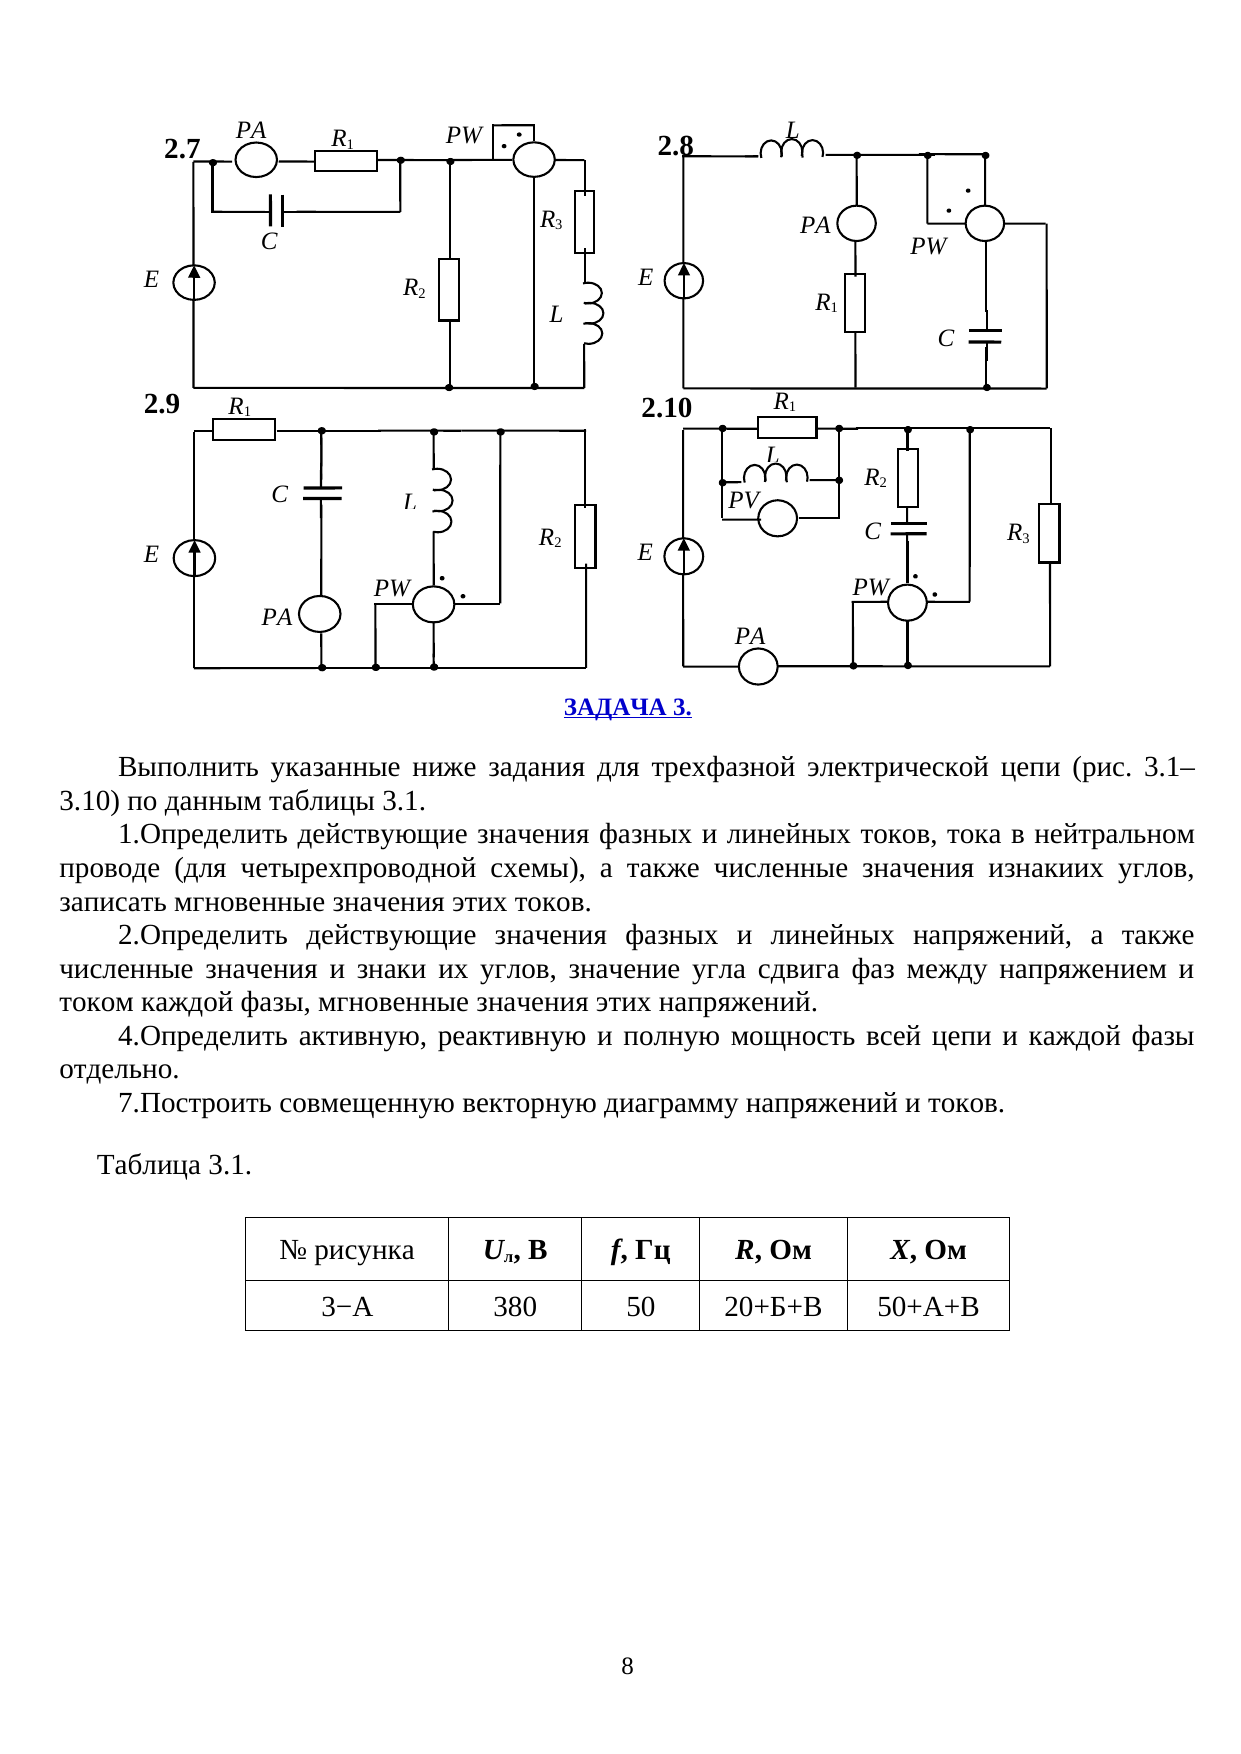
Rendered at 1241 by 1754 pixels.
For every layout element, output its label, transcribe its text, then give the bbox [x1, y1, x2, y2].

table_cell 20+Б+В [700, 1281, 847, 1330]
text PW [910, 231, 957, 260]
text R3 [540, 204, 593, 232]
table_header Uл, В [449, 1218, 581, 1280]
text Таблица 3.1. [97, 1147, 1196, 1181]
text 2.10 [641, 390, 708, 423]
table_header f, Гц [582, 1218, 699, 1280]
text 7.Построить совмещенную векторную диаграмму напряжений и токов. [59, 1085, 1196, 1118]
text PА [734, 621, 782, 650]
table_cell 3−А [246, 1281, 448, 1330]
text R2 [539, 522, 592, 551]
table_cell 50+А+В [848, 1281, 1009, 1330]
text PV [728, 485, 776, 514]
text 1.Определить действующие значения фазных и линейных токов, тока в нейтральном проводе (для четырехпроводной схемы), а также численные значения изнакиих углов, записать мгновенные значения этих токов. [59, 817, 1196, 917]
text PW [374, 573, 427, 602]
text 2.7 [164, 132, 217, 165]
text PA [236, 115, 288, 144]
table_cell 380 [449, 1281, 581, 1330]
text L [549, 299, 602, 328]
text C [271, 479, 324, 507]
text C [937, 323, 984, 352]
text PW [446, 120, 498, 149]
text Е [143, 539, 197, 567]
text L [766, 440, 794, 462]
text Е [143, 264, 196, 293]
text R2 [403, 272, 456, 301]
text Е [637, 537, 685, 566]
text 2.8 [657, 128, 704, 161]
text L [403, 487, 435, 508]
text C [864, 516, 912, 545]
table_header Х, Ом [848, 1218, 1009, 1280]
text ЗАДАЧА 3. [59, 692, 1196, 721]
text PА [800, 210, 851, 238]
table_header № рисунка [246, 1218, 448, 1280]
text R1 [815, 287, 862, 315]
text PА [261, 602, 315, 631]
text Е [638, 262, 685, 291]
text Выполнить указанные ниже задания для трехфазной электрической цепи (рис. 3.1–3.10) по данным таблицы 3.1. [59, 749, 1196, 817]
text R1 [331, 123, 384, 152]
text L [786, 115, 833, 144]
text R1 [228, 391, 281, 420]
text R1 [773, 386, 821, 415]
text 2.9 [143, 386, 197, 420]
text 2.Определить действующие значения фазных и линейных напряжений, а также численные значения и знаки их углов, значение угла сдвига фаз между напряжением и током каждой фазы, мгновенные значения этих напряжений. [59, 917, 1196, 1018]
text 4.Определить активную, реактивную и полную мощность всей цепи и каждой фазы отдельно. [59, 1018, 1196, 1085]
text R2 [864, 462, 912, 491]
table_header R, Ом [700, 1218, 847, 1280]
table_cell 50 [582, 1281, 699, 1330]
text C [261, 226, 313, 255]
text R3 [1007, 517, 1055, 546]
text PW [852, 572, 900, 600]
